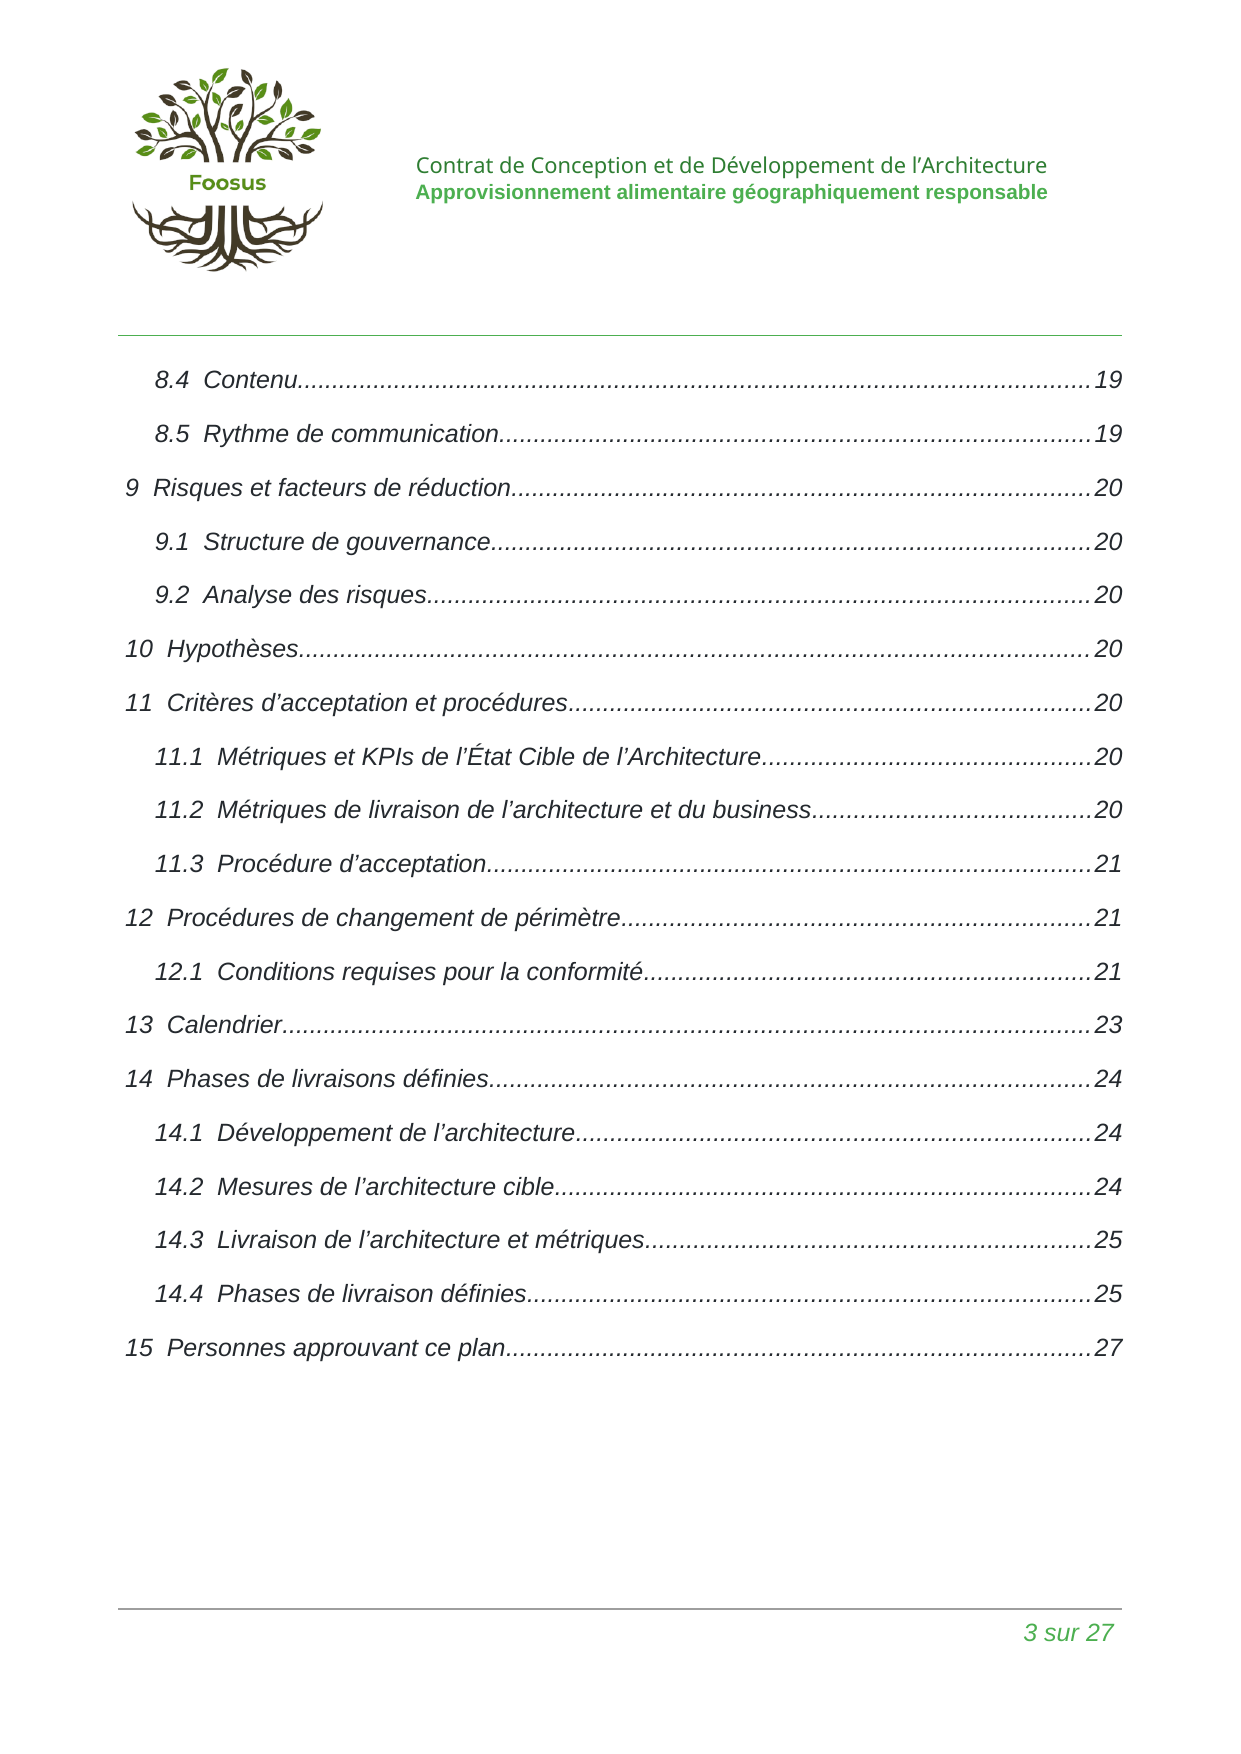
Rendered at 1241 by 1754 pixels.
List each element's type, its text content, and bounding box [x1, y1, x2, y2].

text 14.3 Livraison de l’architecture et métriques 25 [148, 1225, 1122, 1254]
text 14.4 Phases de livraison définies 25 [148, 1279, 1122, 1308]
text 8.5 Rythme de communication 19 [148, 419, 1122, 448]
text 9.1 Structure de gouvernance 20 [148, 527, 1122, 555]
picture [121, 62, 334, 278]
text 15 Personnes approuvant ce plan 27 [118, 1333, 1122, 1362]
text 9 Risques et facteurs de réduction 20 [118, 473, 1122, 502]
text 11.2 Métriques de livraison de l’architecture et du business 20 [148, 795, 1122, 824]
text 11 Critères d’acceptation et procédures 20 [118, 688, 1122, 717]
text 10 Hypothèses 20 [118, 634, 1122, 663]
text 14 Phases de livraisons définies 24 [118, 1064, 1122, 1093]
text 12.1 Conditions requises pour la conformité 21 [148, 957, 1122, 985]
text 13 Calendrier 23 [118, 1010, 1122, 1039]
text 8.4 Contenu 19 [148, 365, 1122, 394]
text 12 Procédures de changement de périmètre 21 [118, 903, 1122, 932]
text 11.3 Procédure d’acceptation 21 [148, 849, 1122, 878]
text 14.1 Développement de l’architecture 24 [148, 1118, 1122, 1147]
text 11.1 Métriques et KPIs de l’État Cible de l’Architecture 20 [148, 742, 1122, 770]
text 14.2 Mesures de l’architecture cible 24 [148, 1172, 1122, 1200]
text 9.2 Analyse des risques 20 [148, 580, 1122, 609]
